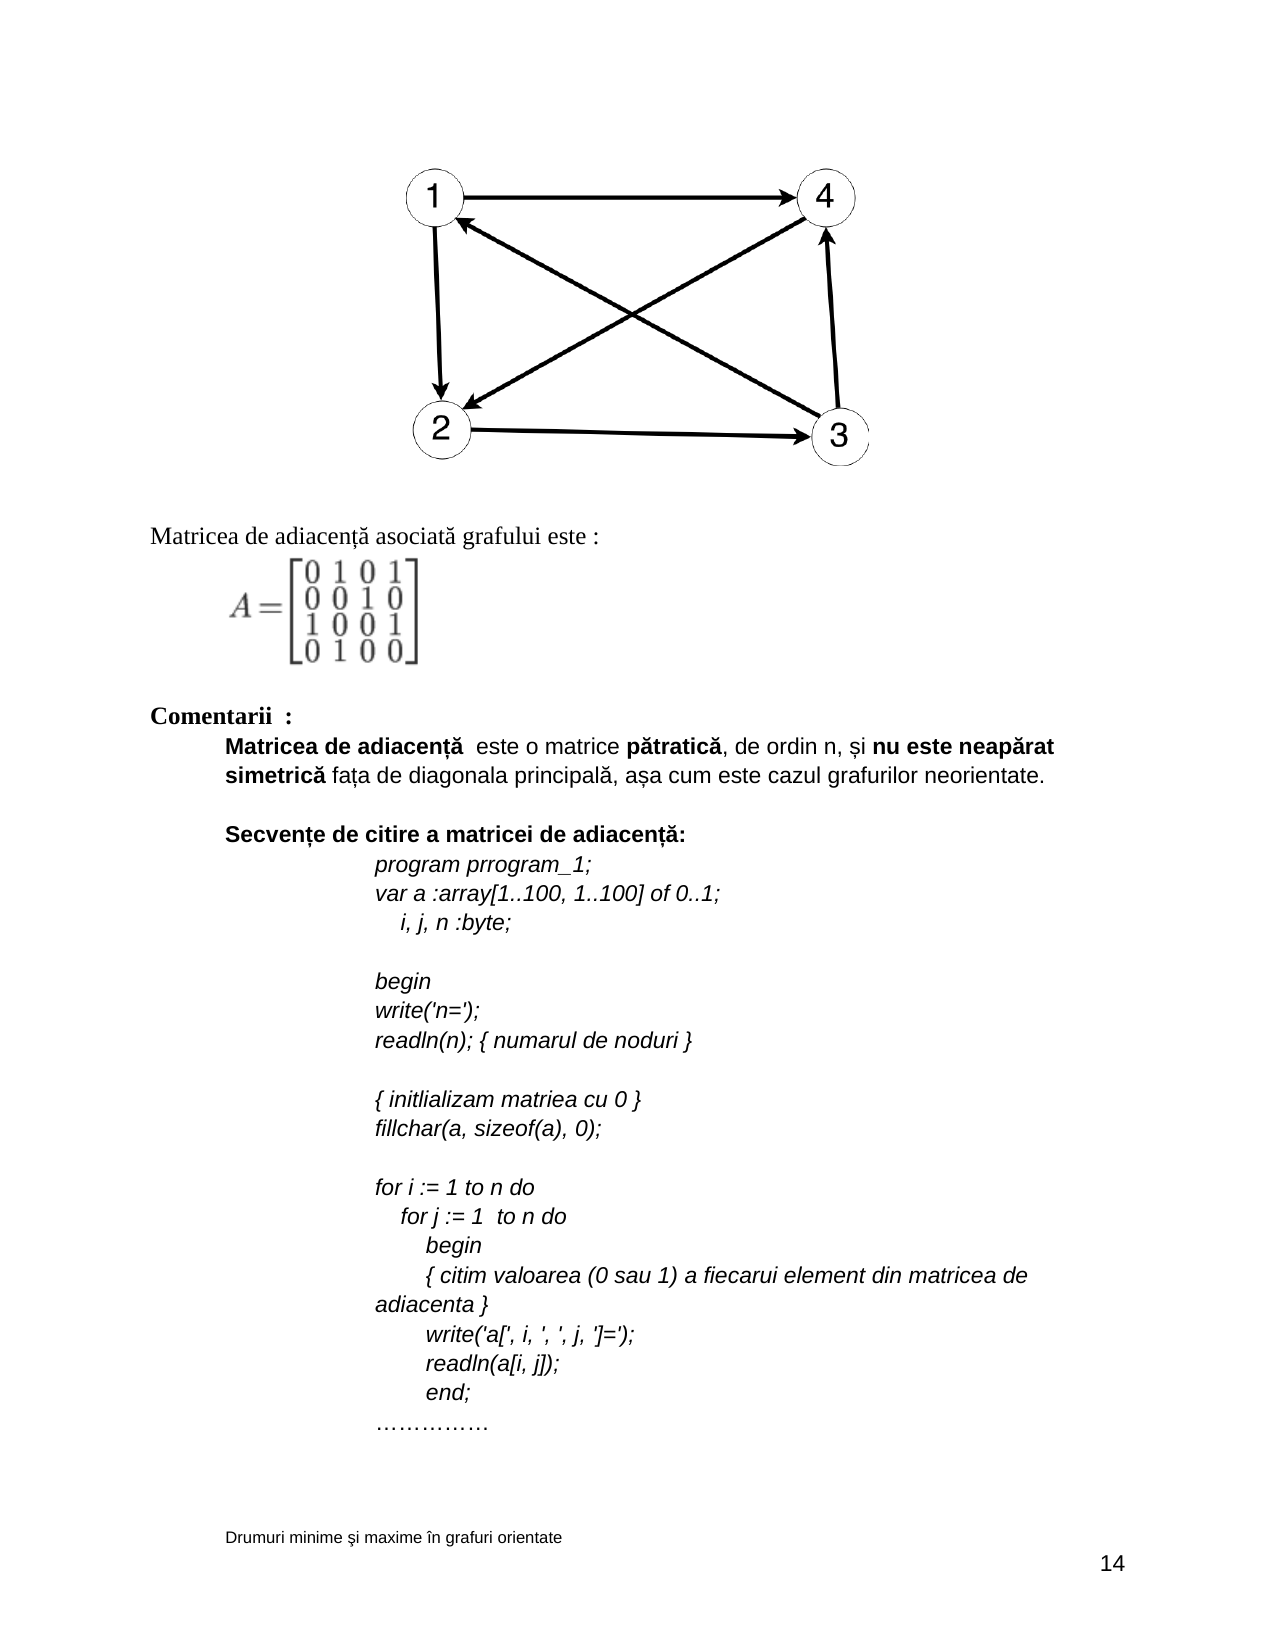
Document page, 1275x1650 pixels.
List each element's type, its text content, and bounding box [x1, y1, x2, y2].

picture [228, 557, 418, 666]
text for j := 1 to n do [375, 1204, 1125, 1229]
text for i := 1 to n do [375, 1174, 1125, 1200]
text begin [375, 1233, 1125, 1259]
text { initlializam matriea cu 0 } [375, 1086, 1125, 1112]
text readln(n); { numarul de noduri } [375, 1028, 1125, 1053]
text write('a[', i, ', ', j, ']='); [375, 1321, 1125, 1347]
text begin [375, 969, 1125, 994]
text fillchar(a, sizeof(a), 0); [375, 1116, 1125, 1141]
text Comentarii : [150, 702, 1125, 730]
text write('n='); [375, 998, 1125, 1024]
text program prrogram_1; [300, 851, 1125, 877]
text var a :array[1..100, 1..100] of 0..1; [375, 881, 1125, 906]
text …………… [375, 1409, 1125, 1435]
text i, j, n :byte; [375, 910, 1125, 936]
text simetrică fața de diagonala principală, așa cum este cazul grafurilor neorientate. [150, 763, 1125, 789]
text Secvențe de citire a matricei de adiacență: [150, 822, 1125, 848]
picture [406, 168, 869, 468]
text end; [375, 1380, 1125, 1406]
text Matricea de adiacență este o matrice pătratică, de ordin n, și nu este neapărat [150, 734, 1125, 759]
text { citim valoarea (0 sau 1) a fiecarui element din matricea de adiacenta } [375, 1263, 1125, 1318]
text readln(a[i, j]); [375, 1351, 1125, 1376]
text Matricea de adiacență asociată grafului este : [150, 522, 1125, 550]
